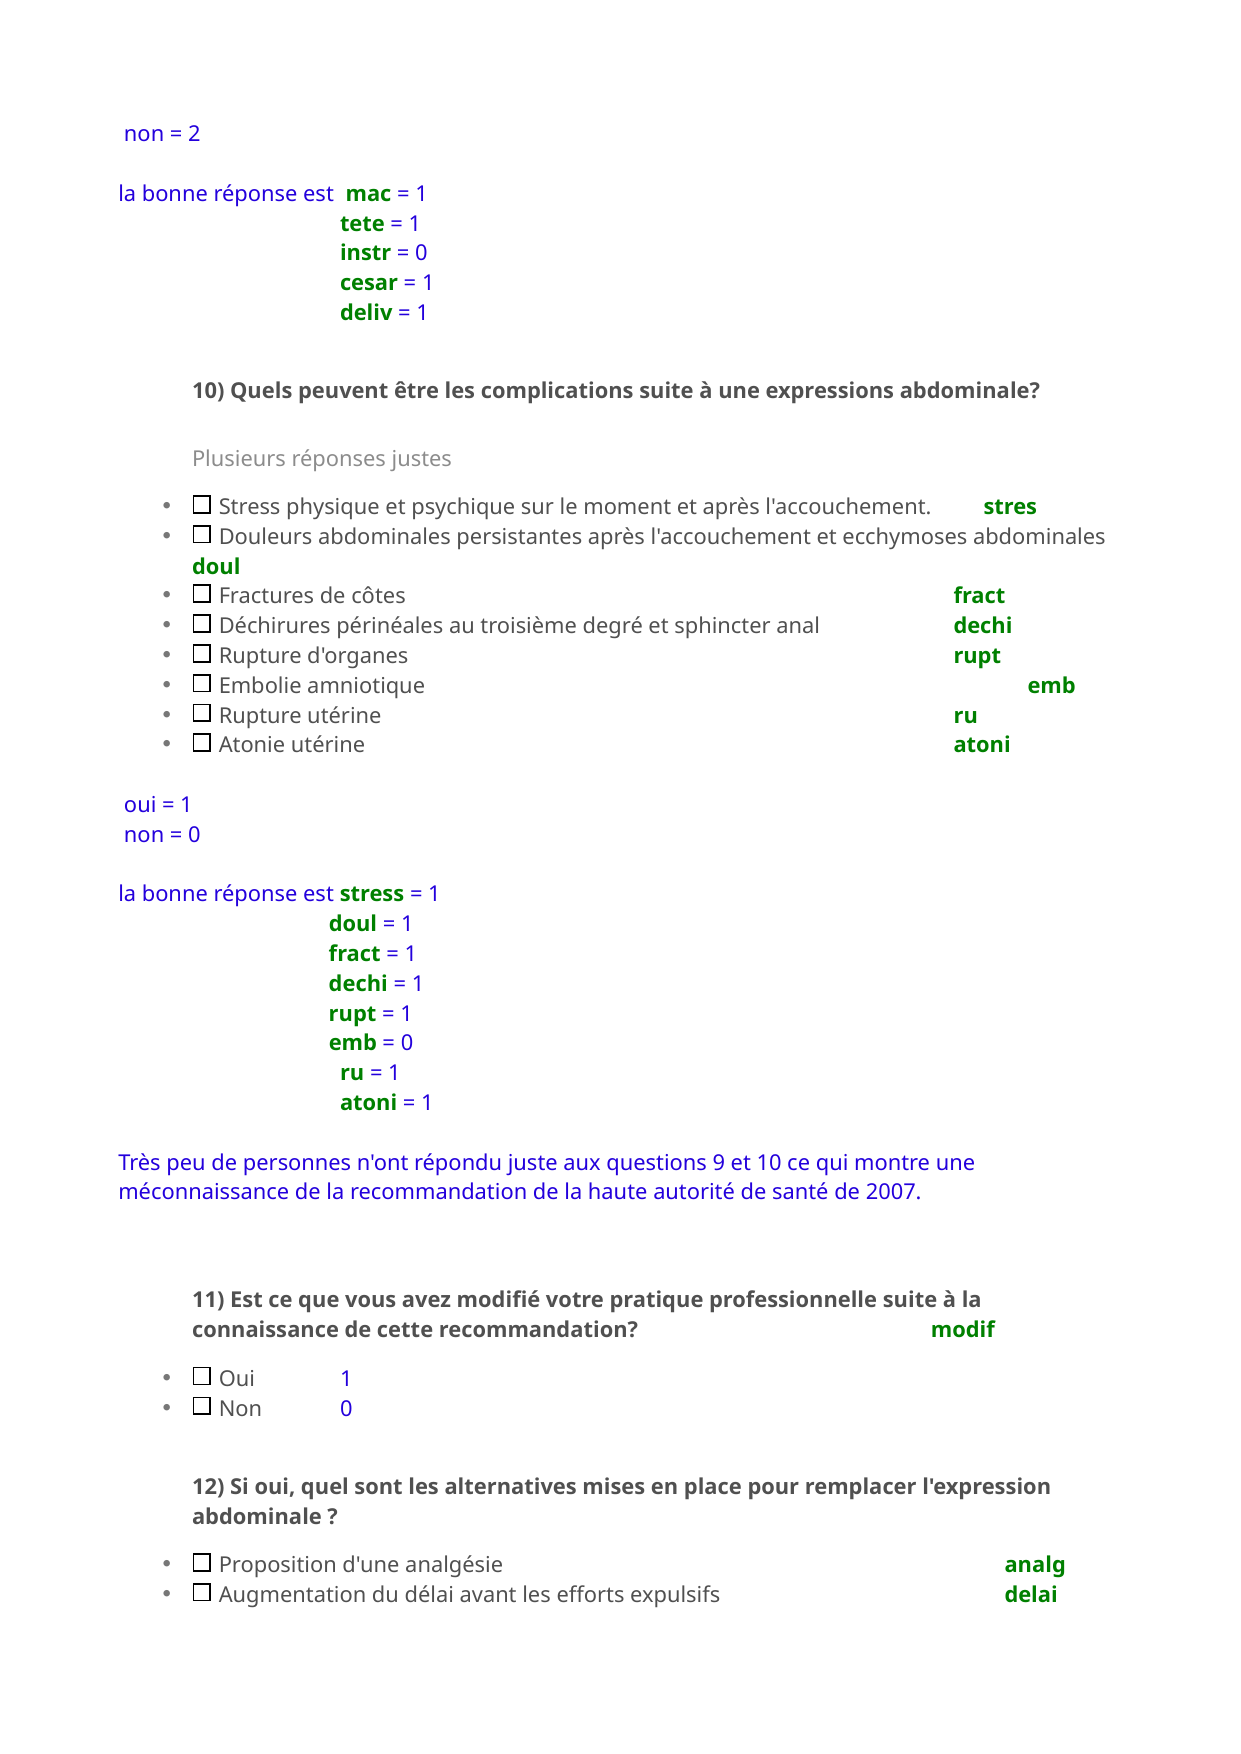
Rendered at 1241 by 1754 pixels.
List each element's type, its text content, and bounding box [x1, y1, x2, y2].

text non = 2 [118, 118, 1122, 148]
text la bonne réponse est mac = 1 [118, 178, 1122, 207]
list Stress physique et psychique sur le moment et après l'accouchement. stres [162, 491, 1122, 521]
text oui = 1 non = 0 [118, 789, 1122, 848]
list 12) Si oui, quel sont les alternatives mises en place pour remplacer l'expression abdominale ? [162, 1471, 1122, 1530]
text cesar = 1 [118, 267, 1122, 297]
text la bonne réponse est stress = 1 [118, 878, 1122, 908]
text emb = 0 [118, 1027, 1122, 1057]
text dechi = 1 [118, 968, 1122, 997]
list Proposition d'une analgésie analg [162, 1549, 1122, 1579]
text doul = 1 [118, 908, 1122, 938]
list Rupture d'organes rupt [162, 640, 1122, 670]
text rupt = 1 [118, 997, 1122, 1027]
list Atonie utérine atoni [162, 729, 1122, 789]
list Oui 1 [162, 1363, 1122, 1392]
text deliv = 1 [118, 297, 1122, 327]
text ru = 1 [118, 1057, 1122, 1087]
list Augmentation du délai avant les efforts expulsifs delai [162, 1579, 1122, 1609]
list 11) Est ce que vous avez modifié votre pratique professionnelle suite à la connaissance de cette recommandation? modif [162, 1284, 1122, 1344]
list Embolie amniotique emb [162, 670, 1122, 699]
text tete = 1 [118, 207, 1122, 237]
text atoni = 1 [118, 1087, 1122, 1117]
list Non 0 [162, 1392, 1122, 1422]
text fract = 1 [118, 938, 1122, 968]
list Fractures de côtes fract [162, 580, 1122, 610]
list 10) Quels peuvent être les complications suite à une expressions abdominale? [162, 375, 1122, 405]
list Rupture utérine ru [162, 699, 1122, 729]
list Douleurs abdominales persistantes après l'accouchement et ecchymoses abdominales doul [162, 521, 1122, 580]
text instr = 0 [118, 237, 1122, 267]
text Très peu de personnes n'ont répondu juste aux questions 9 et 10 ce qui montre une méconnaissance de la recommandation de la haute autorité de santé de 2007. [118, 1146, 1122, 1206]
list Plusieurs réponses justes [162, 442, 1122, 472]
list Déchirures périnéales au troisième degré et sphincter anal dechi [162, 610, 1122, 640]
